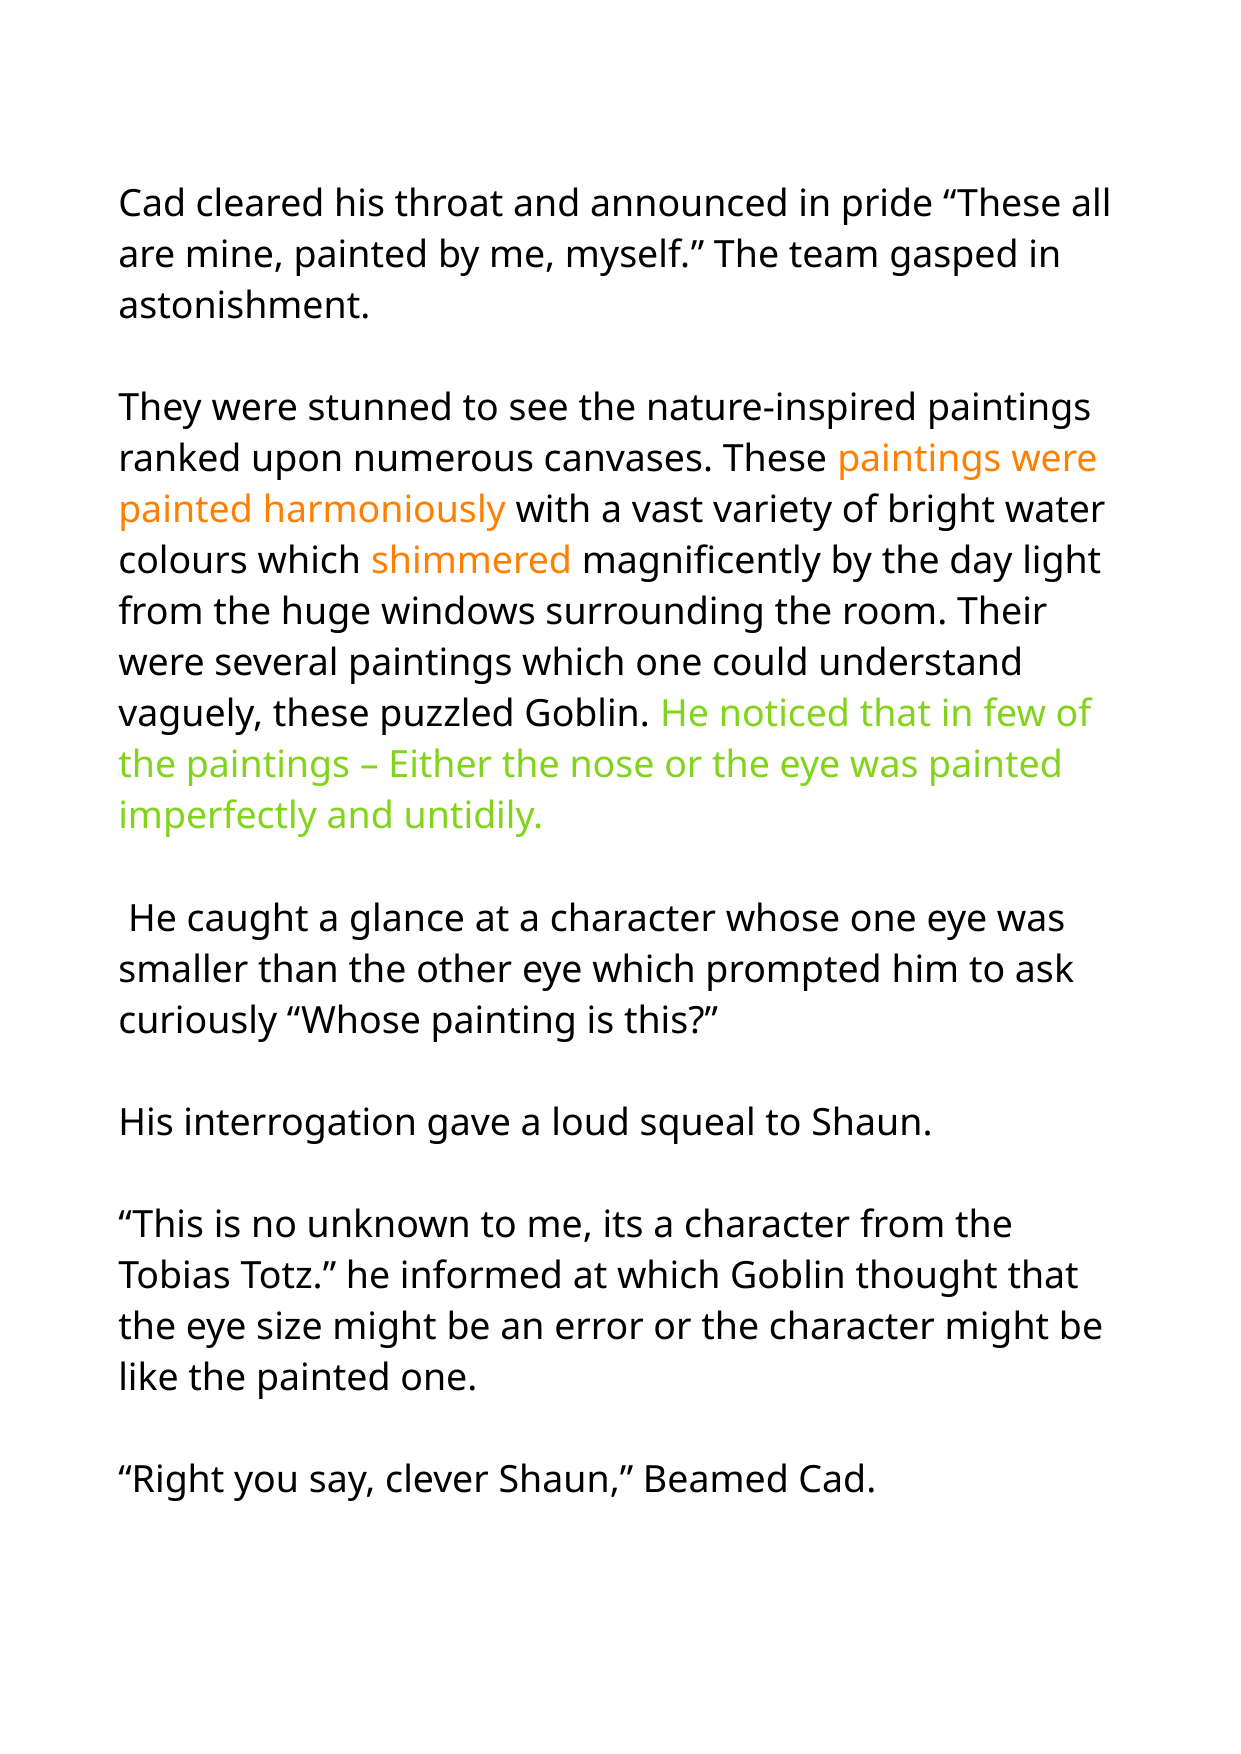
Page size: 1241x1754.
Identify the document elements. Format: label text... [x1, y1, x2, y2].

text “Right you say, clever Shaun,” Beamed Cad. [118, 1452, 1122, 1503]
text Cad cleared his throat and announced in pride “These all are mine, painted by me, myself.” The team gasped in astonishment. [118, 176, 1122, 329]
text His interrogation gave a loud squeal to Shaun. [118, 1095, 1122, 1146]
text They were stunned to see the nature-inspired paintings ranked upon numerous canvases. These paintings were painted harmoniously with a vast variety of bright water colours which shimmered magnificently by the day light from the huge windows surrounding the room. Their were several paintings which one could understand vaguely, these puzzled Goblin. He noticed that in few of the paintings – Either the nose or the eye was painted imperfectly and untidily. [118, 381, 1122, 840]
text He caught a glance at a character whose one eye was smaller than the other eye which prompted him to ask curiously “Whose painting is this?” [118, 891, 1122, 1044]
text “This is no unknown to me, its a character from the Tobias Totz.” he informed at which Goblin thought that the eye size might be an error or the character might be like the painted one. [118, 1197, 1122, 1401]
